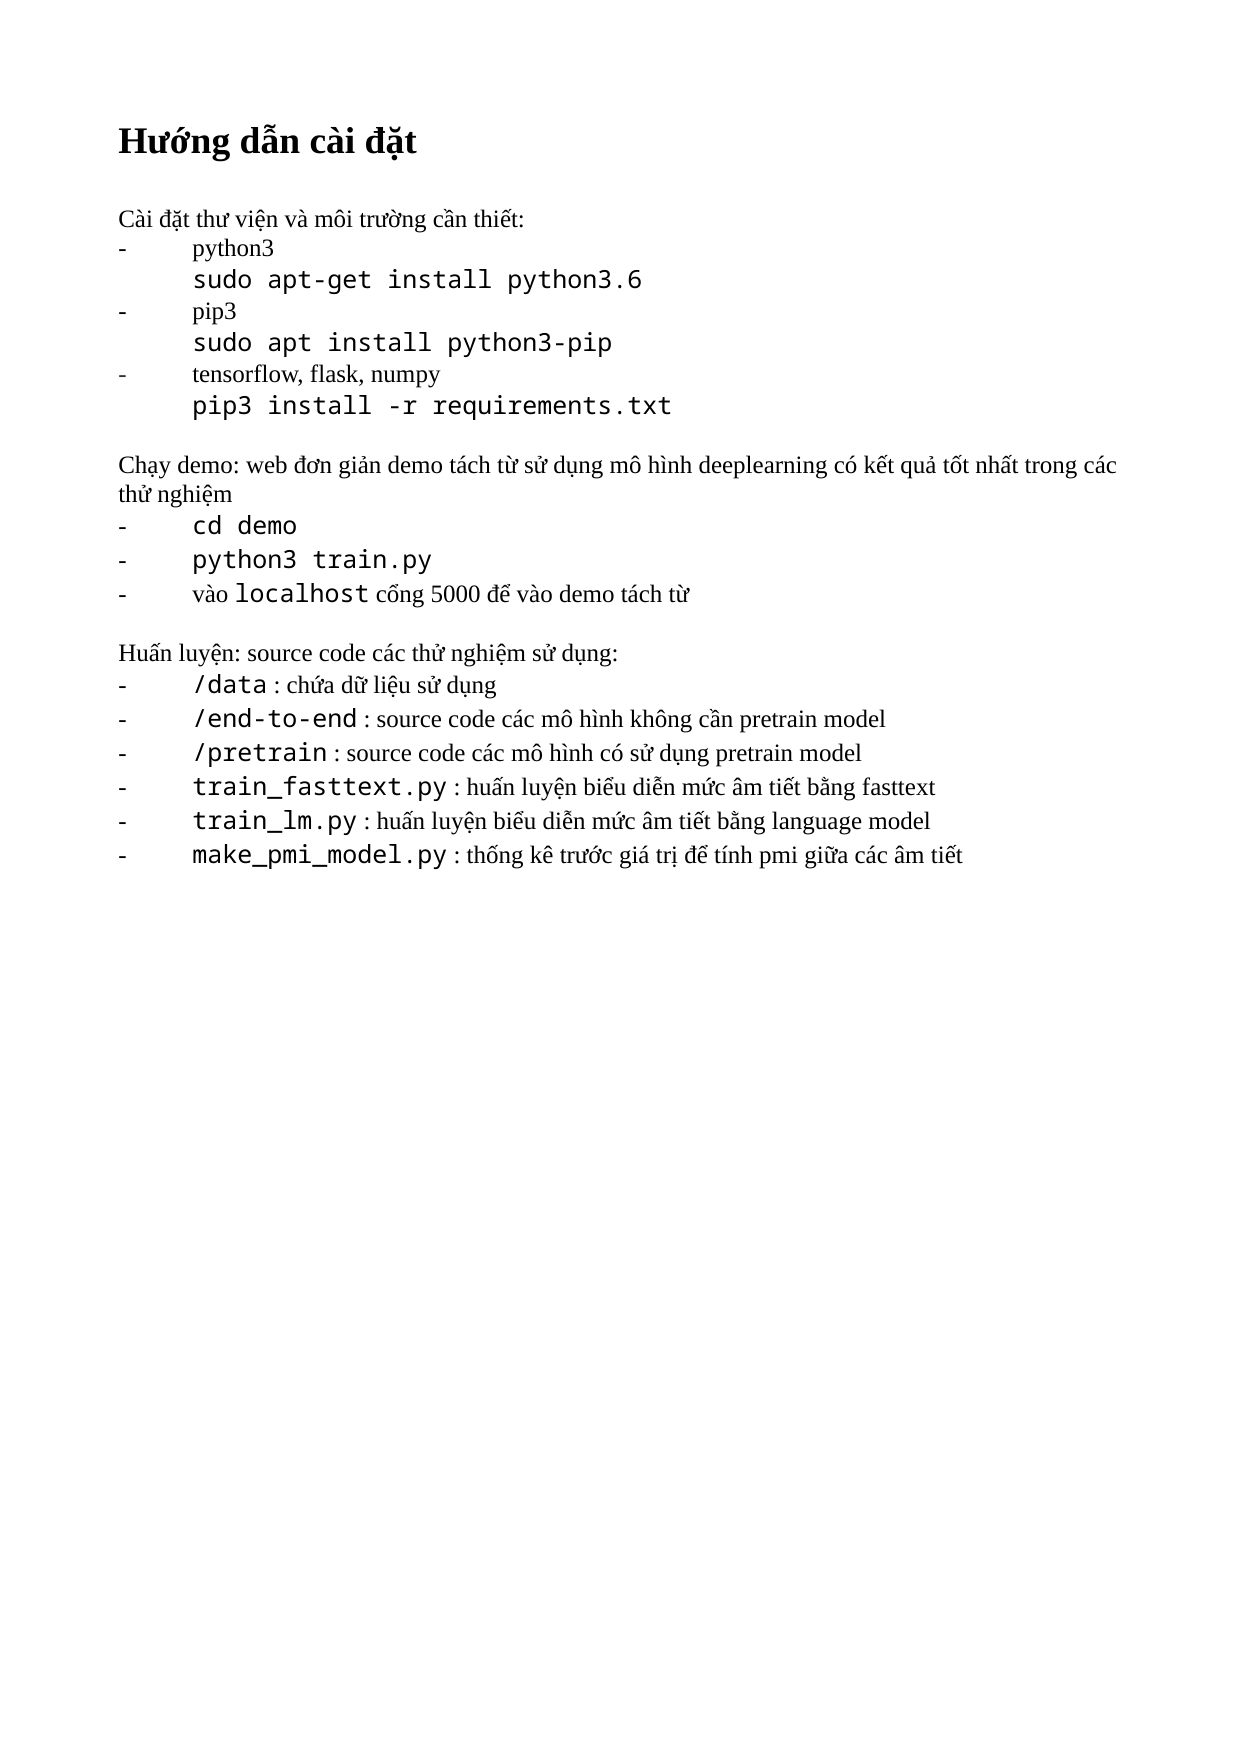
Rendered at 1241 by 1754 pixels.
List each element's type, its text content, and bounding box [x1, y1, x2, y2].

text - pip3 [118, 296, 1122, 325]
text sudo apt-get install python3.6 [118, 262, 1122, 296]
text sudo apt install python3-pip [118, 325, 1122, 359]
text - cd demo [118, 507, 1122, 541]
text - vào localhost cổng 5000 để vào demo tách từ [118, 576, 1122, 609]
text - train_fasttext.py : huấn luyện biểu diễn mức âm tiết bằng fasttext [118, 769, 1122, 803]
text - /data : chứa dữ liệu sử dụng [118, 667, 1122, 701]
text pip3 install -r requirements.txt [118, 387, 1122, 422]
text Chạy demo: web đơn giản demo tách từ sử dụng mô hình deeplearning có kết quả tốt nhất trong các thử nghiệm [118, 450, 1122, 507]
text - train_lm.py : huấn luyện biểu diễn mức âm tiết bằng language model [118, 803, 1122, 837]
text Cài đặt thư viện và môi trường cần thiết: [118, 204, 1122, 233]
text - python3 [118, 233, 1122, 262]
text - /end-to-end : source code các mô hình không cần pretrain model [118, 701, 1122, 735]
text - tensorflow, flask, numpy [118, 359, 1122, 387]
text - make_pmi_model.py : thống kê trước giá trị để tính pmi giữa các âm tiết [118, 837, 1122, 871]
text Huấn luyện: source code các thử nghiệm sử dụng: [118, 638, 1122, 667]
text Hướng dẫn cài đặt [118, 118, 1122, 161]
text - python3 train.py [118, 541, 1122, 576]
text - /pretrain : source code các mô hình có sử dụng pretrain model [118, 735, 1122, 769]
